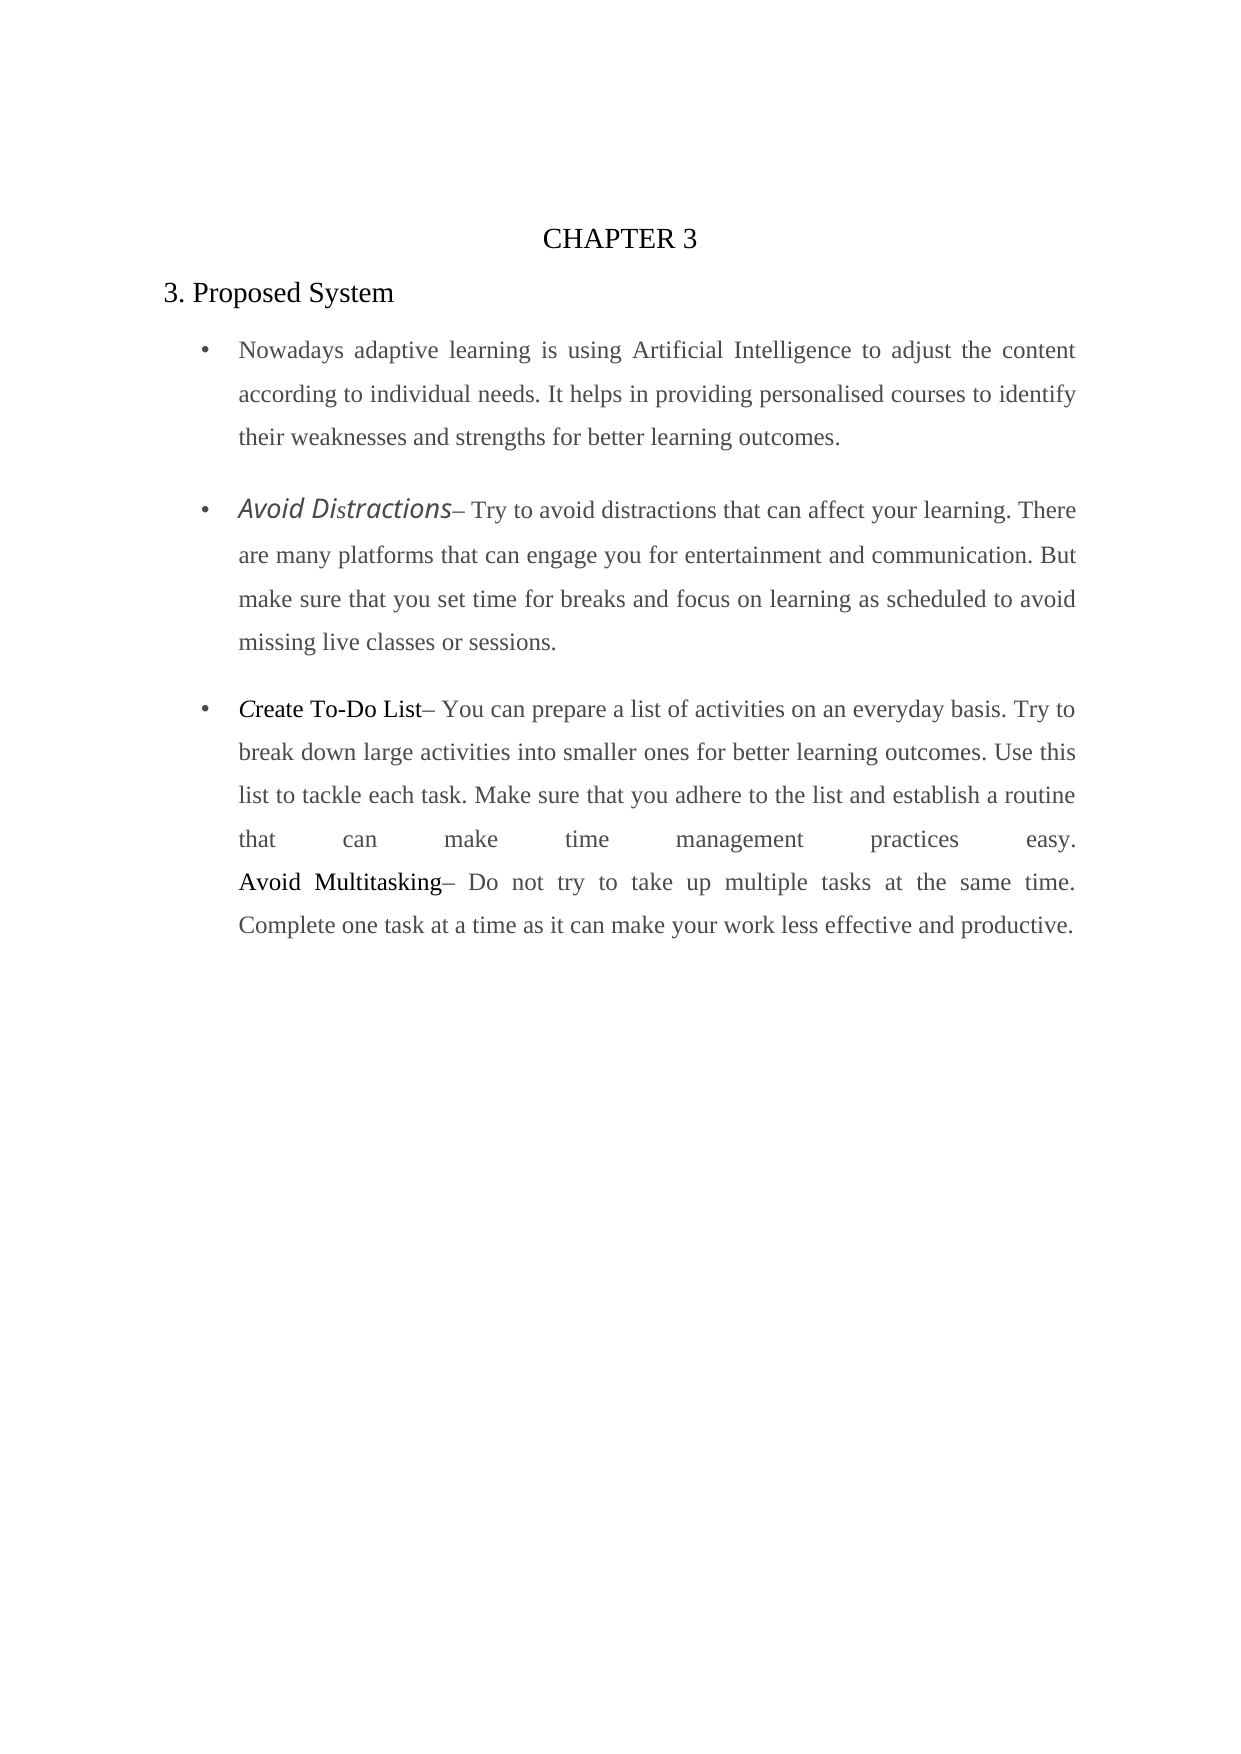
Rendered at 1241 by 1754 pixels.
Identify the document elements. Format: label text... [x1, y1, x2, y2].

list Create To-Do List– You can prepare a list of activities on an everyday basis. Try to break down large activities into smaller ones for better learning outcomes. Use this list to tackle each task. Make sure that you adhere to the list and establish a routine that can make time management practices easy. Avoid Multitasking– Do not try to take up multiple tasks at the same time. Complete one task at a time as it can make your work less effective and productive. [201, 694, 1077, 939]
text 3. Proposed System [163, 275, 1077, 309]
list Nowadays adaptive learning is using Artificial Intelligence to adjust the content according to individual needs. It helps in providing personalised courses to identify their weaknesses and strengths for better learning outcomes. [201, 336, 1077, 451]
text CHAPTER 3 [163, 221, 1077, 254]
list Avoid Distractions– Try to avoid distractions that can affect your learning. There are many platforms that can engage you for entertainment and communication. But make sure that you set time for breaks and focus on learning as scheduled to avoid missing live classes or sessions. [201, 489, 1077, 656]
